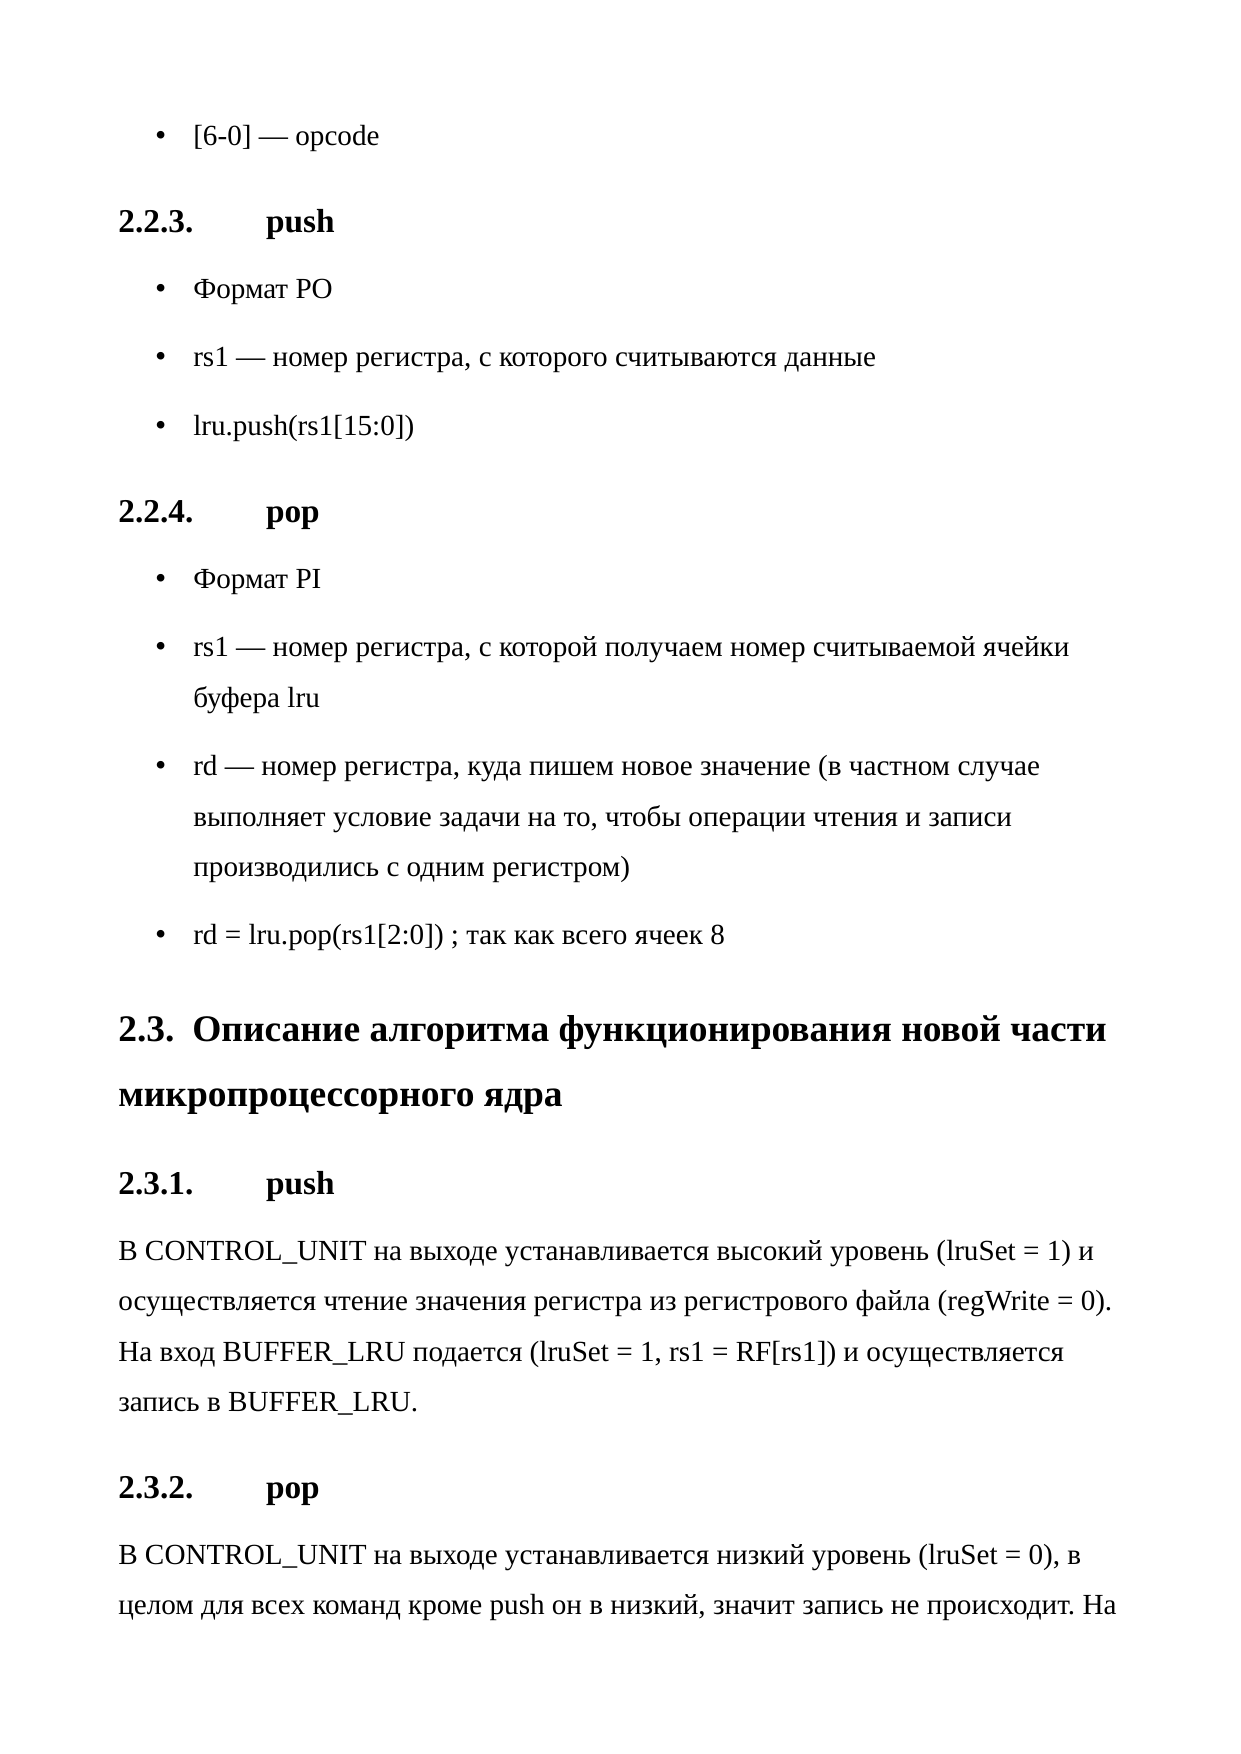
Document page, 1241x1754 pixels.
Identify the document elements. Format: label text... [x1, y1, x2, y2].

text В CONTROL_UNIT на выходе устанавливается низкий уровень (lruSet = 0), в целом для всех команд кроме push он в низкий, значит запись не происходит. На [118, 1537, 1122, 1621]
list [6-0] — opcode [156, 118, 1122, 152]
subtitle pop [118, 1467, 1122, 1505]
list rd — номер регистра, куда пишем новое значение (в частном случае выполняет условие задачи на то, чтобы операции чтения и записи производились с одним регистром) [156, 748, 1122, 882]
list lru.push(rs1[15:0]) [156, 408, 1122, 442]
list rd = lru.pop(rs1[2:0]) ; так как всего ячеек 8 [156, 917, 1122, 951]
list Формат PI [156, 561, 1122, 595]
list rs1 — номер регистра, с которого считываются данные [156, 339, 1122, 373]
subtitle pop [118, 491, 1122, 529]
subtitle push [118, 1163, 1122, 1201]
subtitle push [118, 201, 1122, 239]
text В CONTROL_UNIT на выходе устанавливается высокий уровень (lruSet = 1) и осуществляется чтение значения регистра из регистрового файла (regWrite = 0). На вход BUFFER_LRU подается (lruSet = 1, rs1 = RF[rs1]) и осуществляется запись в BUFFER_LRU. [118, 1233, 1122, 1417]
subtitle Описание алгоритма функционирования новой части микропроцессорного ядра [118, 1007, 1122, 1114]
list Формат PO [156, 271, 1122, 305]
list rs1 — номер регистра, с которой получаем номер считываемой ячейки буфера lru [156, 629, 1122, 713]
